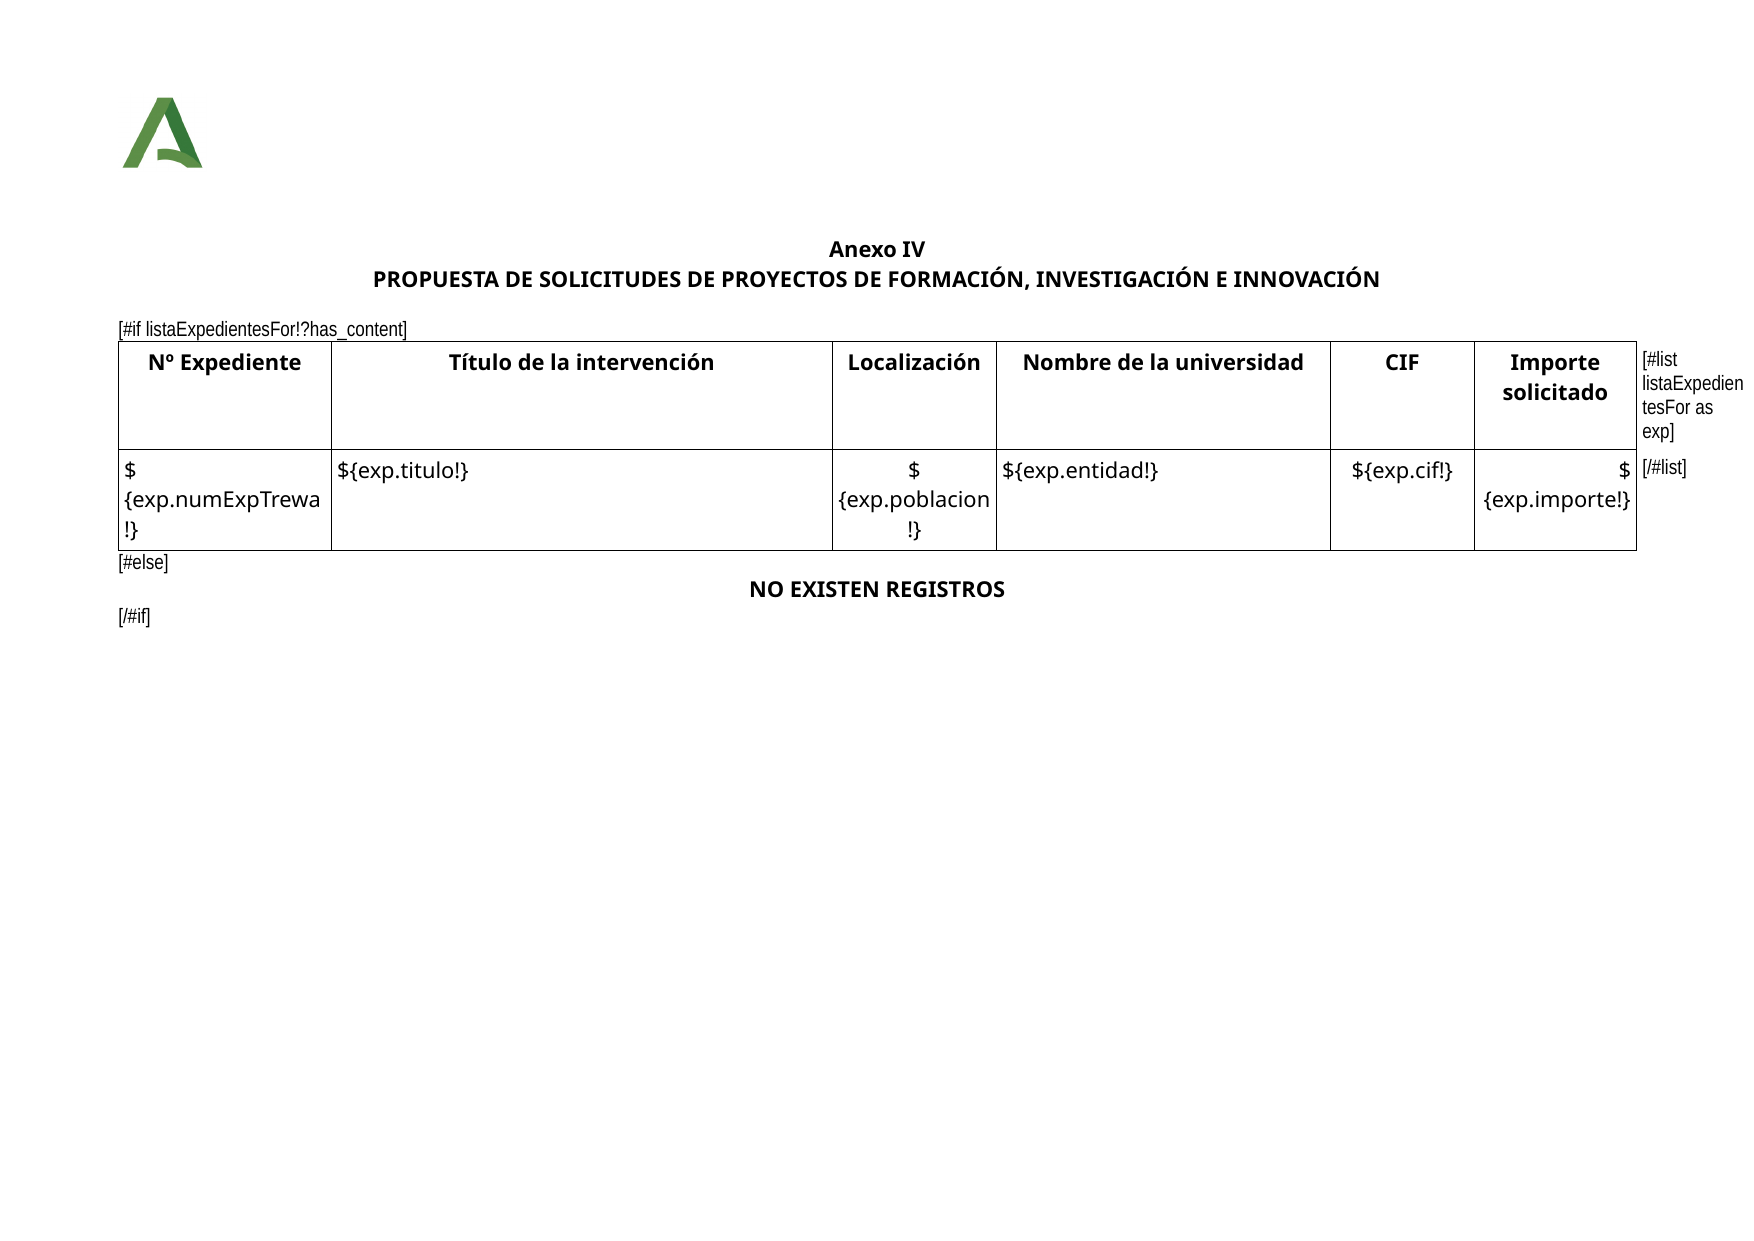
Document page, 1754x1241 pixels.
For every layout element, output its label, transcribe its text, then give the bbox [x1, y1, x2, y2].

text [/#if] [118, 603, 1636, 627]
text [#else] [118, 551, 1636, 574]
table_header [#list listaExpedientesFor as exp] [1637, 341, 1754, 449]
table_header CIF [1331, 342, 1474, 449]
text [#if listaExpedientesFor!?has_content] [118, 317, 1636, 341]
table_cell ${exp.numExpTrewa!} [119, 450, 331, 550]
table_header Nº Expediente [119, 342, 331, 449]
table_cell ${exp.cif!} [1331, 450, 1474, 550]
table_cell ${exp.titulo!} [332, 450, 832, 550]
table_header Importe solicitado [1475, 342, 1636, 449]
table_header Localización [833, 342, 996, 449]
text Anexo IV [118, 234, 1636, 264]
picture [118, 93, 207, 172]
table_header Título de la intervención [332, 342, 832, 449]
table_cell [/#list] [1637, 449, 1754, 550]
text PROPUESTA DE SOLICITUDES DE PROYECTOS DE FORMACIÓN, INVESTIGACIÓN E INNOVACIÓN [118, 264, 1636, 293]
table_cell ${exp.poblacion!} [833, 450, 996, 550]
text NO EXISTEN REGISTROS [118, 574, 1636, 603]
table_cell ${exp.entidad!} [997, 450, 1330, 550]
table_cell ${exp.importe!} [1475, 450, 1636, 550]
table_header Nombre de la universidad [997, 342, 1330, 449]
